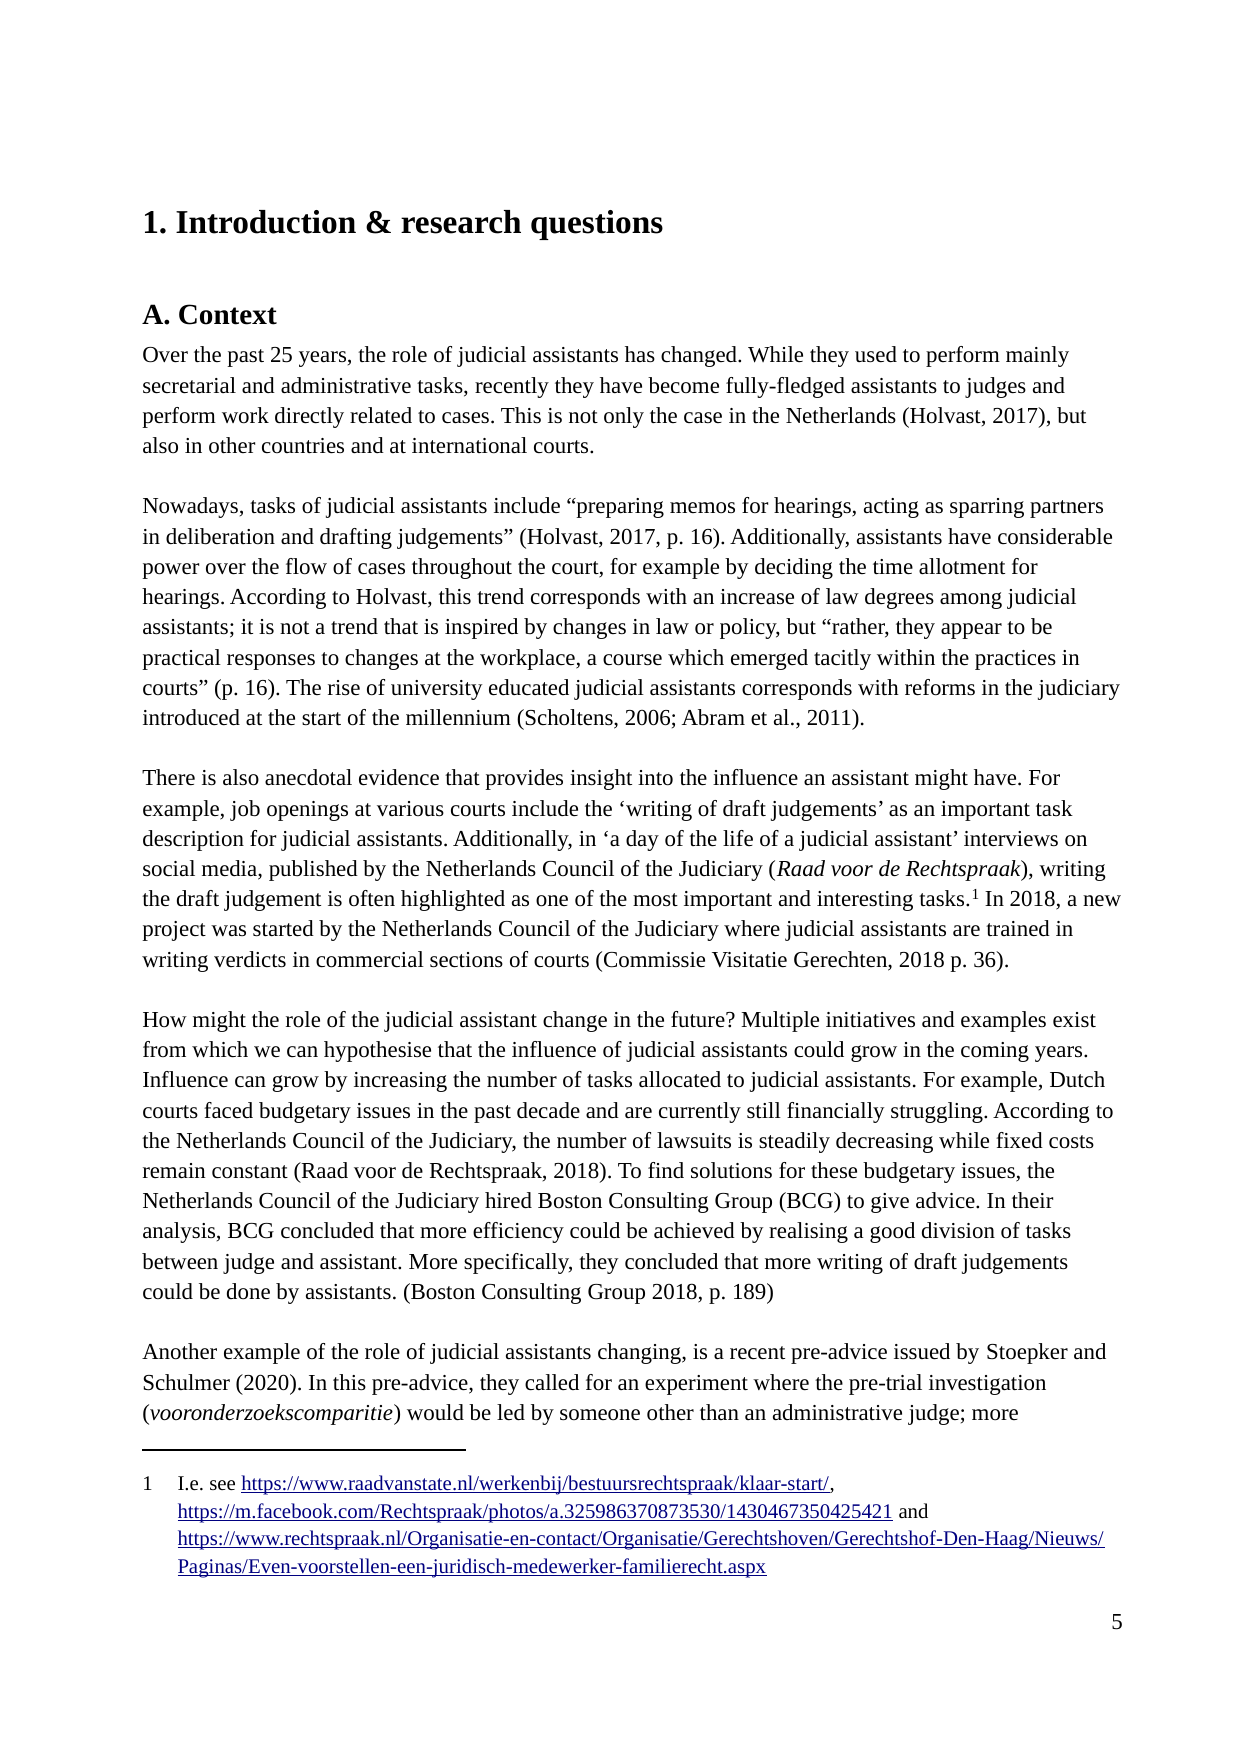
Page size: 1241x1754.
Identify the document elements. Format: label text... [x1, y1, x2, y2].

text Nowadays, tasks of judicial assistants include “preparing memos for hearings, acting as sparring partners in deliberation and drafting judgements” (Holvast, 2017, p. 16). Additionally, assistants have considerable power over the flow of cases throughout the court, for example by deciding the time allotment for hearings. According to Holvast, this trend corresponds with an increase of law degrees among judicial assistants; it is not a trend that is inspired by changes in law or policy, but “rather, they appear to be practical responses to changes at the workplace, a course which emerged tacitly within the practices in courts” (p. 16). The rise of university educated judicial assistants corresponds with reforms in the judiciary introduced at the start of the millennium (Scholtens, 2006; Abram et al., 2011). [142, 492, 1122, 730]
text Over the past 25 years, the role of judicial assistants has changed. While they used to perform mainly secretarial and administrative tasks, recently they have become fully-fledged assistants to judges and perform work directly related to cases. This is not only the case in the Netherlands (Holvast, 2017), but also in other countries and at international courts. [142, 341, 1122, 458]
subtitle 1. Introduction & research questions [142, 202, 1122, 241]
subtitle A. Context [142, 297, 1122, 331]
text I.e. see https://www.raadvanstate.nl/werkenbij/bestuursrechtspraak/klaar-start/, https://m.facebook.com/Rechtspraak/photos/a.325986370873530/1430467350425421 and https://www.rechtspraak.nl/Organisatie-en-contact/Organisatie/Gerechtshoven/Gerechtshof-Den-Haag/Nieuws/Paginas/Even-voorstellen-een-juridisch-medewerker-familierecht.aspx [142, 1471, 1122, 1578]
text How might the role of the judicial assistant change in the future? Multiple initiatives and examples exist from which we can hypothesise that the influence of judicial assistants could grow in the coming years. Influence can grow by increasing the number of tasks allocated to judicial assistants. For example, Dutch courts faced budgetary issues in the past decade and are currently still financially struggling. According to the Netherlands Council of the Judiciary, the number of lawsuits is steadily decreasing while fixed costs remain constant (Raad voor de Rechtspraak, 2018). To find solutions for these budgetary issues, the Netherlands Council of the Judiciary hired Boston Consulting Group (BCG) to give advice. In their analysis, BCG concluded that more efficiency could be achieved by realising a good division of tasks between judge and assistant. More specifically, they concluded that more writing of draft judgements could be done by assistants. (Boston Consulting Group 2018, p. 189) [142, 1006, 1122, 1304]
text Another example of the role of judicial assistants changing, is a recent pre-advice issued by Stoepker and Schulmer (2020). In this pre-advice, they called for an experiment where the pre-trial investigation (vooronderzoekscomparitie) would be led by someone other than an administrative judge; more [142, 1338, 1122, 1425]
text There is also anecdotal evidence that provides insight into the influence an assistant might have. For example, job openings at various courts include the ‘writing of draft judgements’ as an important task description for judicial assistants. Additionally, in ‘a day of the life of a judicial assistant’ interviews on social media, published by the Netherlands Council of the Judiciary (Raad voor de Rechtspraak), writing the draft judgement is often highlighted as one of the most important and interesting tasks. In 2018, a new project was started by the Netherlands Council of the Judiciary where judicial assistants are trained in writing verdicts in commercial sections of courts (Commissie Visitatie Gerechten, 2018 p. 36). [142, 764, 1122, 972]
